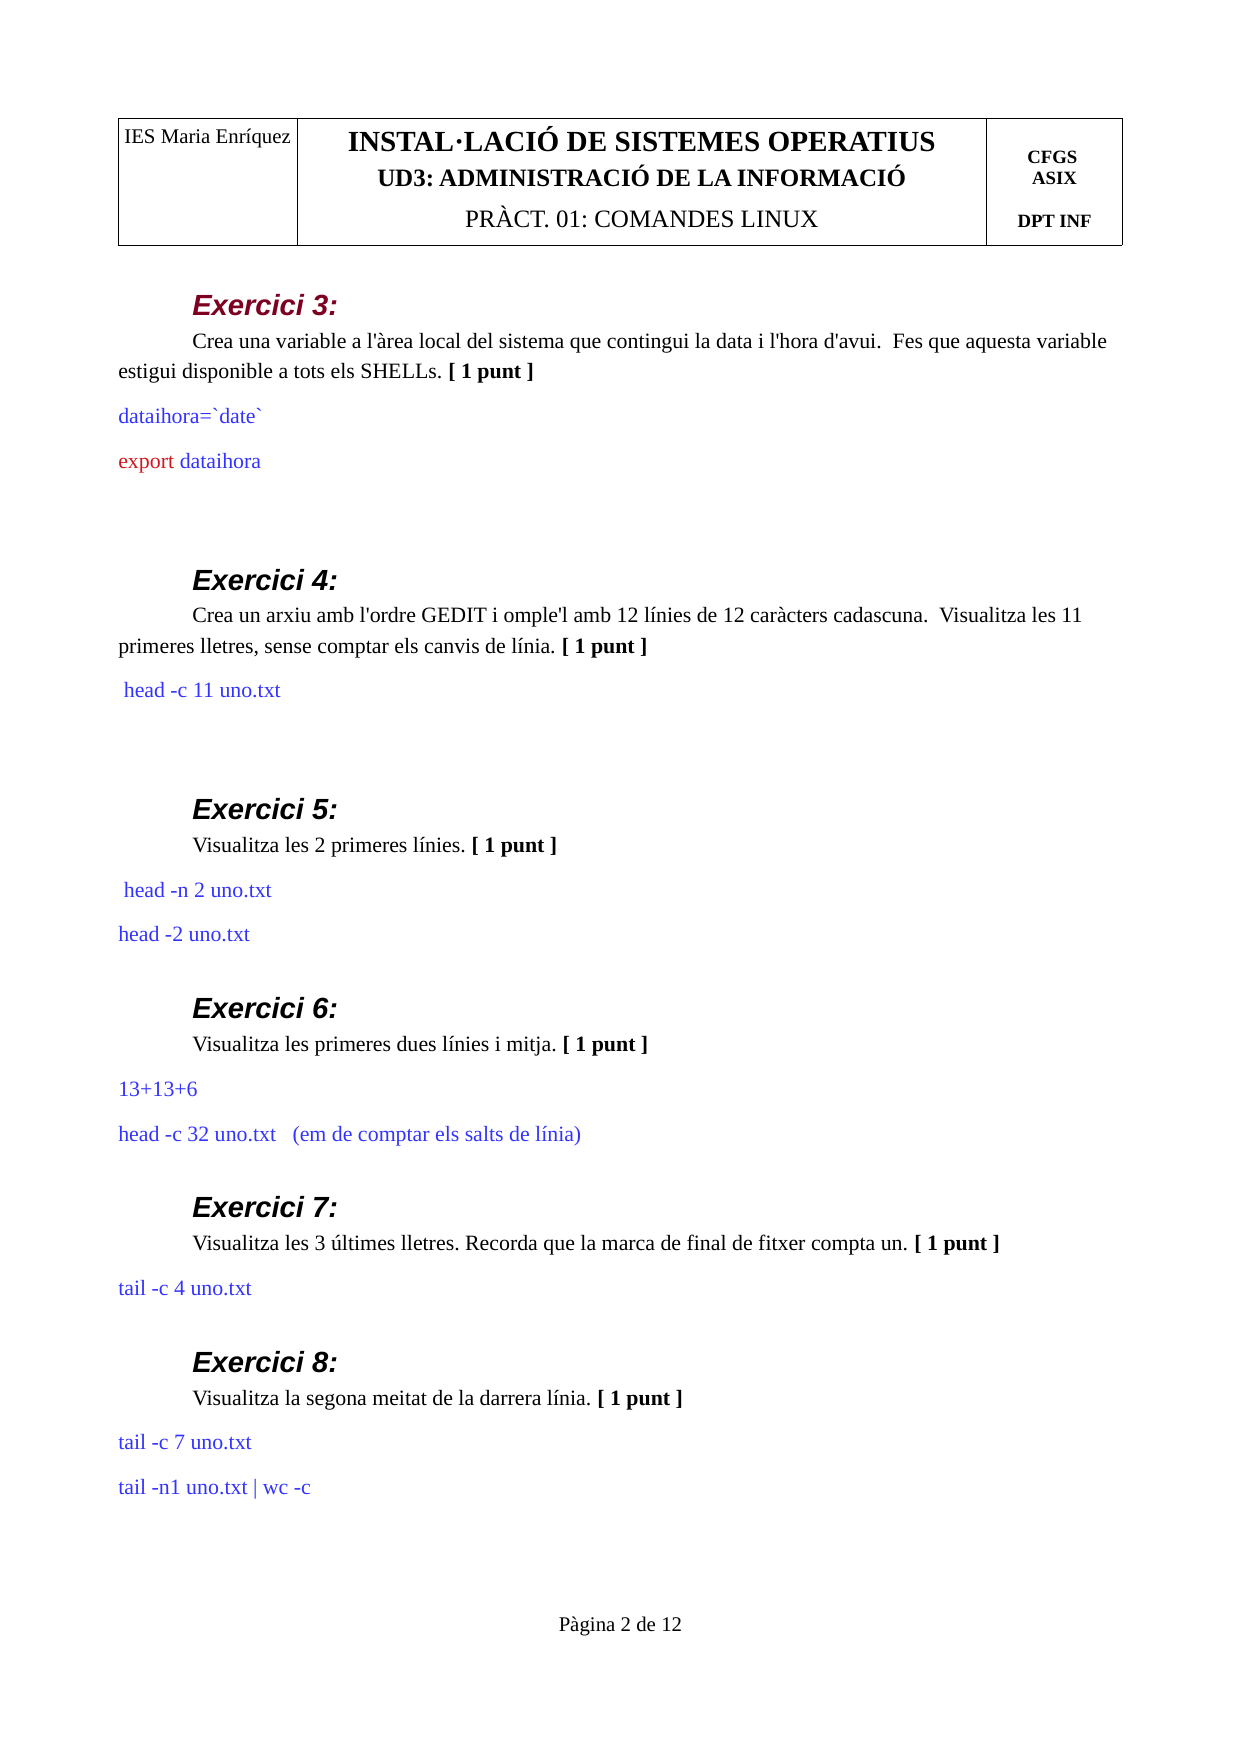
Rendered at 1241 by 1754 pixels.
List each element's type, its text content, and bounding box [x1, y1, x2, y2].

text 13+13+6 [118, 1076, 1122, 1101]
text Crea una variable a l'àrea local del sistema que contingui la data i l'hora d'avui. Fes que aquesta variable estigui disponible a tots els SHELLs. [ 1 punt ] [118, 328, 1122, 384]
text head -2 uno.txt [118, 921, 1122, 947]
text Visualitza les 3 últimes lletres. Recorda que la marca de final de fitxer compta un. [ 1 punt ] [118, 1230, 1122, 1255]
text export dataihora [118, 448, 1122, 473]
subtitle Exercici 3: [118, 288, 1122, 322]
subtitle Exercici 5: [118, 792, 1122, 826]
subtitle Exercici 6: [118, 991, 1122, 1025]
text Visualitza la segona meitat de la darrera línia. [ 1 punt ] [118, 1384, 1122, 1410]
subtitle Exercici 7: [118, 1190, 1122, 1224]
text Visualitza les primeres dues línies i mitja. [ 1 punt ] [118, 1031, 1122, 1056]
subtitle Exercici 4: [118, 563, 1122, 596]
text tail -c 4 uno.txt [118, 1275, 1122, 1300]
text head -n 2 uno.txt [118, 877, 1122, 902]
text head -c 32 uno.txt (em de comptar els salts de línia) [118, 1121, 1122, 1146]
text tail -n1 uno.txt | wc -c [118, 1474, 1122, 1499]
subtitle Exercici 8: [118, 1345, 1122, 1378]
text dataihora=`date` [118, 403, 1122, 428]
text head -c 11 uno.txt [118, 677, 1122, 703]
text Crea un arxiu amb l'ordre GEDIT i omple'l amb 12 línies de 12 caràcters cadascuna. Visualitza les 11 primeres lletres, sense comptar els canvis de línia. [ 1 punt ] [118, 602, 1122, 658]
text tail -c 7 uno.txt [118, 1429, 1122, 1454]
text Visualitza les 2 primeres línies. [ 1 punt ] [118, 832, 1122, 857]
